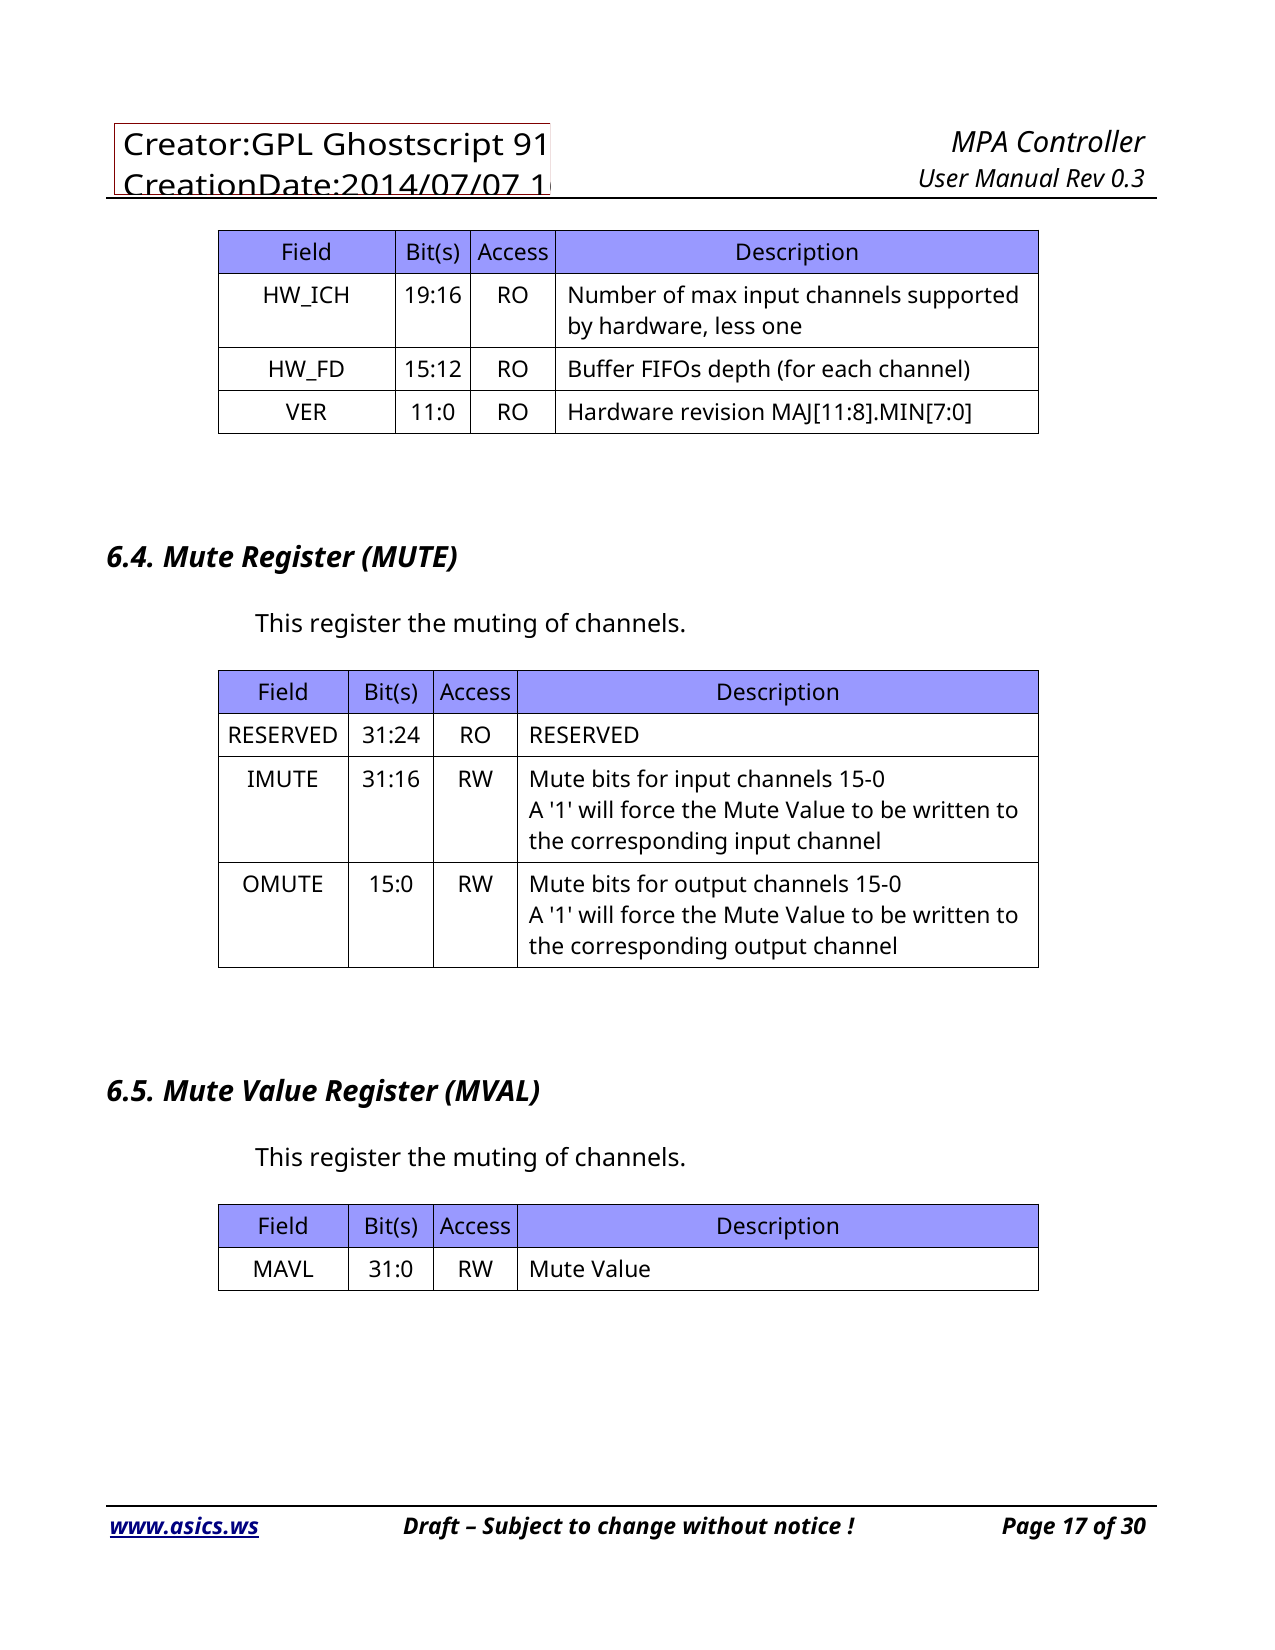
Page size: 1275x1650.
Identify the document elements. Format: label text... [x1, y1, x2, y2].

table_header Access [434, 1205, 517, 1247]
table_header Access [471, 231, 555, 273]
table_header Bit(s) [396, 231, 470, 273]
subtitle Mute Value Register (MVAL) [106, 1070, 1157, 1109]
table_header Description [518, 1205, 1038, 1247]
text This register the muting of channels. [219, 606, 1157, 640]
table_header Bit(s) [349, 1205, 433, 1247]
table_cell 15:12 [396, 348, 470, 390]
table_cell RO [471, 391, 555, 433]
table_cell RESERVED [219, 714, 348, 756]
table_cell 31:0 [349, 1248, 433, 1290]
table_cell RW [434, 1248, 517, 1290]
table_cell RO [471, 348, 555, 390]
table_cell 11:0 [396, 391, 470, 433]
table_cell RO [471, 274, 555, 347]
table_cell Number of max input channels supported by hardware, less one [556, 274, 1038, 347]
table_header Field [219, 231, 395, 273]
table_header Description [518, 671, 1038, 713]
table_cell HW_FD [219, 348, 395, 390]
table_cell 19:16 [396, 274, 470, 347]
table_cell VER [219, 391, 395, 433]
table_cell RESERVED [518, 714, 1038, 756]
table_cell Mute bits for input channels 15-0 A '1' will force the Mute Value to be written to the corresponding input channel [518, 757, 1038, 862]
table_cell RW [434, 757, 517, 862]
table_cell HW_ICH [219, 274, 395, 347]
table_cell RW [434, 863, 517, 967]
table_header Bit(s) [349, 671, 433, 713]
table_cell Hardware revision MAJ[11:8].MIN[7:0] [556, 391, 1038, 433]
subtitle Mute Register (MUTE) [106, 536, 1157, 576]
table_cell RO [434, 714, 517, 756]
table_cell OMUTE [219, 863, 348, 967]
table_header Description [556, 231, 1038, 273]
table_cell 31:24 [349, 714, 433, 756]
table_cell Buffer FIFOs depth (for each channel) [556, 348, 1038, 390]
table_cell Mute bits for output channels 15-0 A '1' will force the Mute Value to be written to the corresponding output channel [518, 863, 1038, 967]
table_cell 31:16 [349, 757, 433, 862]
table_header Field [219, 671, 348, 713]
text This register the muting of channels. [219, 1139, 1157, 1173]
table_cell MAVL [219, 1248, 348, 1290]
table_cell IMUTE [219, 757, 348, 862]
table_header Access [434, 671, 517, 713]
table_header Field [219, 1205, 348, 1247]
table_cell Mute Value [518, 1248, 1038, 1290]
table_cell 15:0 [349, 863, 433, 967]
